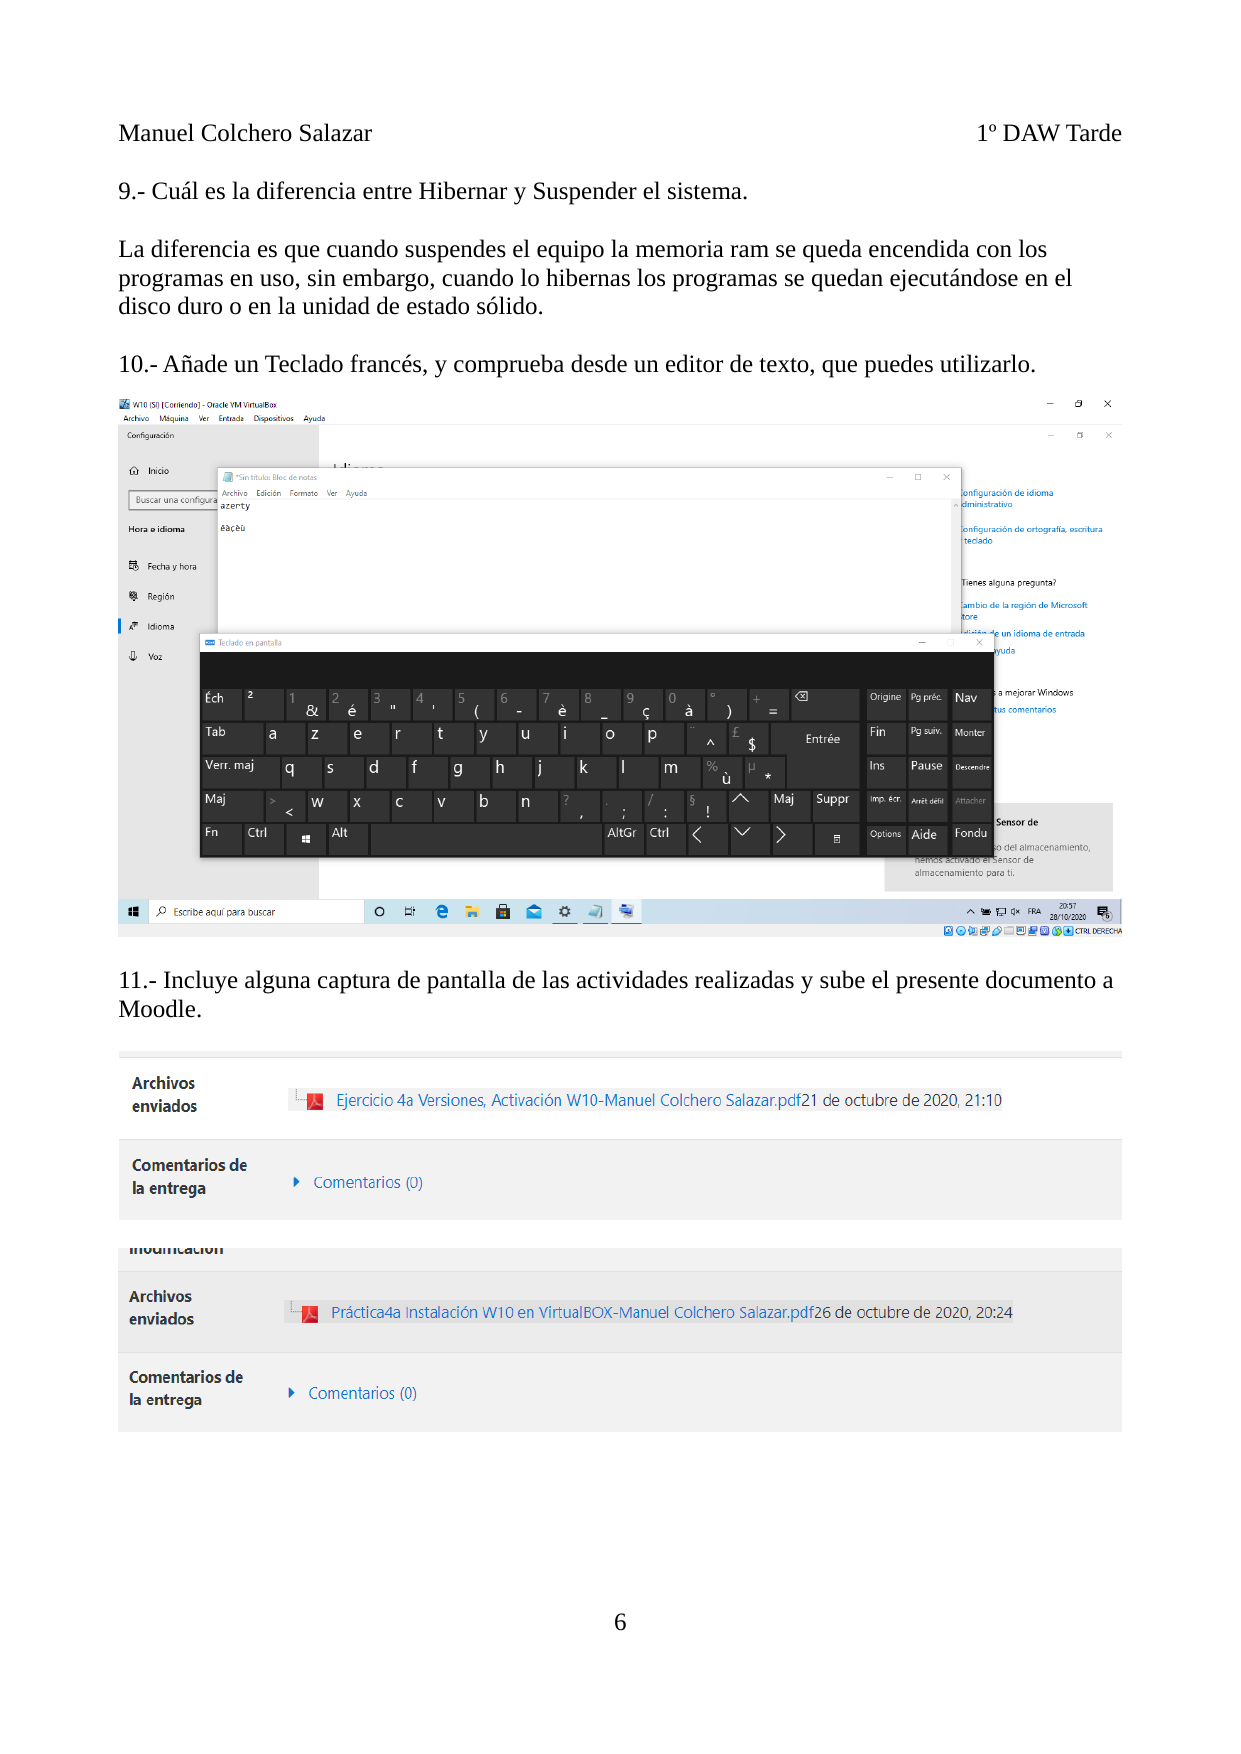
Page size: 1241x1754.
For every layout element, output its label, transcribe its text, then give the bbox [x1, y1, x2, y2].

picture [118, 397, 1123, 937]
text 9.- Cuál es la diferencia entre Hibernar y Suspender el sistema. [118, 176, 1122, 205]
text 11.- Incluye alguna captura de pantalla de las actividades realizadas y sube el presente documento a Moodle. [118, 966, 1122, 1023]
picture [118, 1248, 1123, 1446]
text 10.- Añade un Teclado francés, y comprueba desde un editor de texto, que puedes utilizarlo. [118, 349, 1122, 378]
picture [118, 1051, 1123, 1220]
text La diferencia es que cuando suspendes el equipo la memoria ram se queda encendida con los programas en uso, sin embargo, cuando lo hibernas los programas se quedan ejecutándose en el disco duro o en la unidad de estado sólido. [118, 234, 1122, 320]
